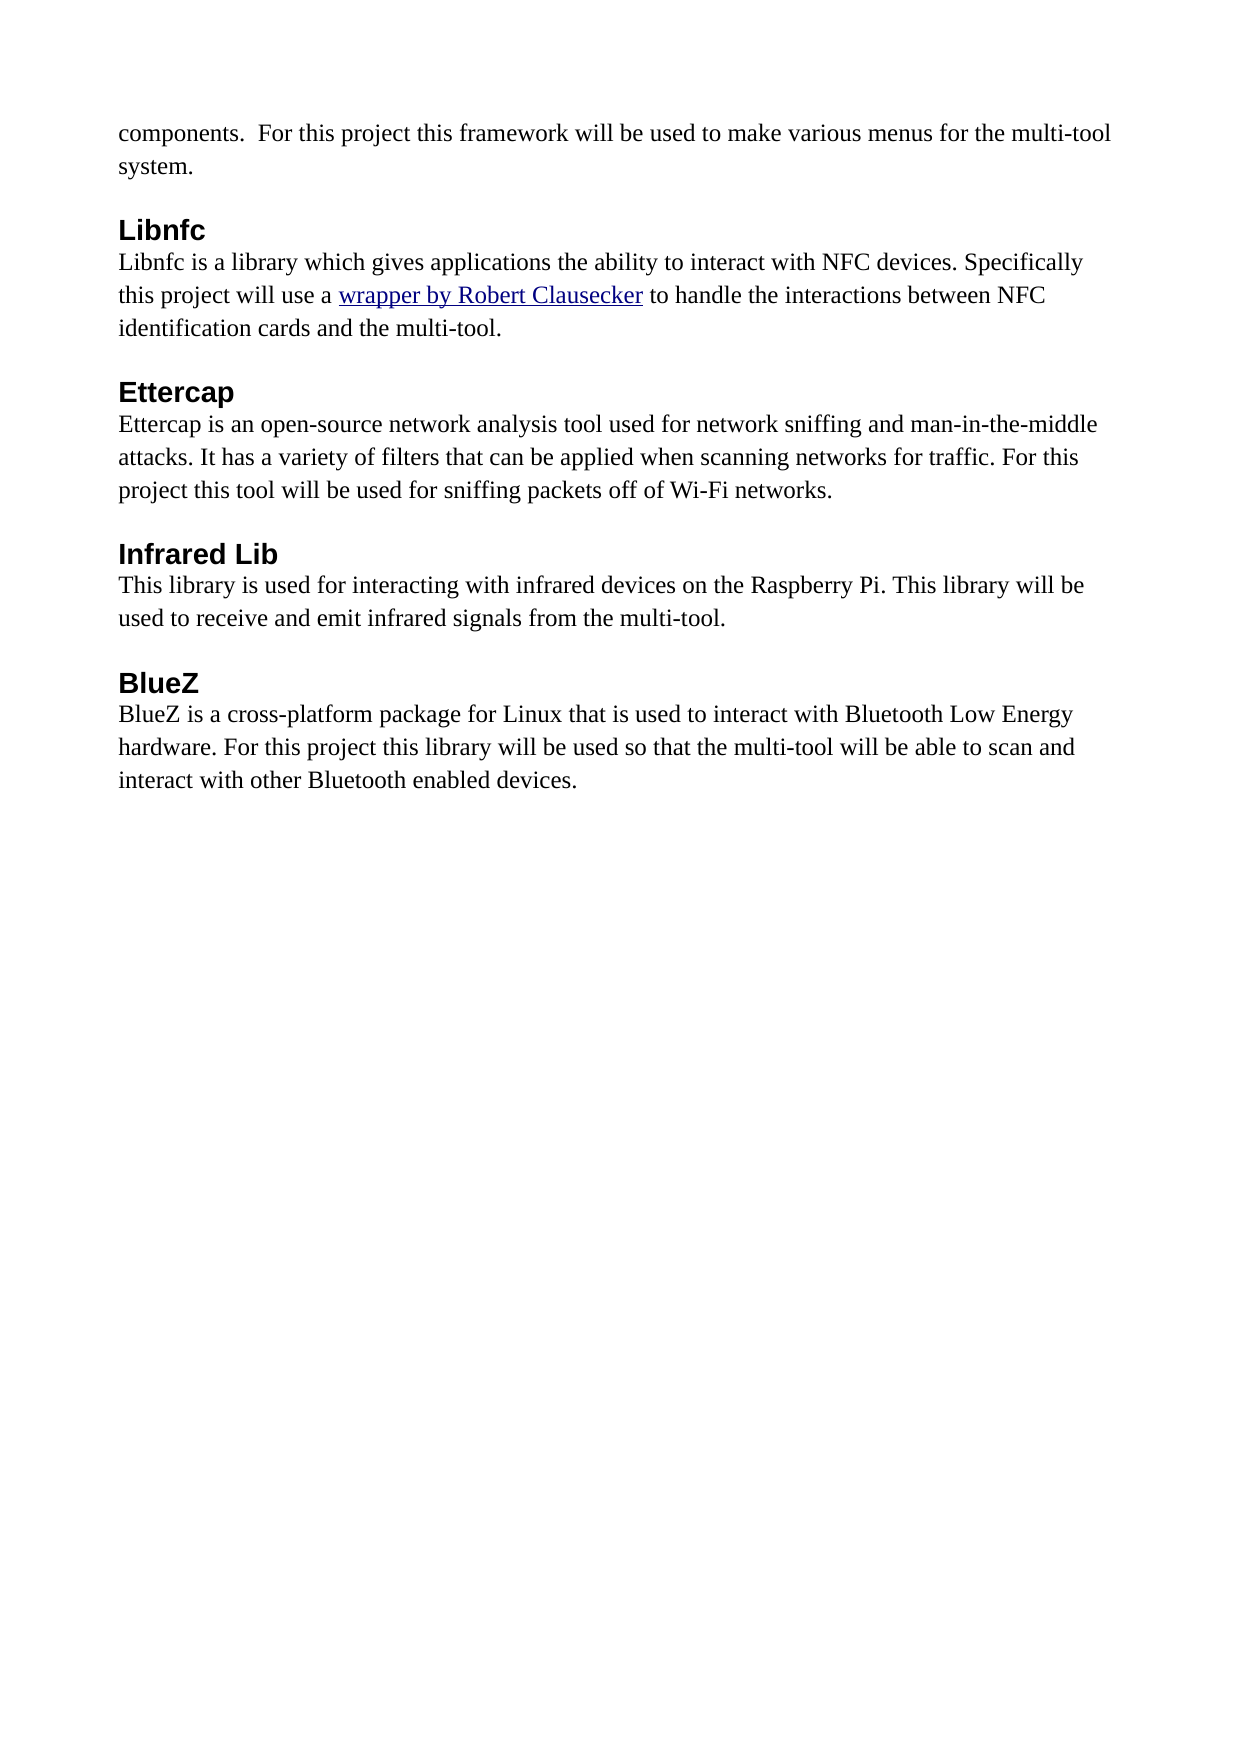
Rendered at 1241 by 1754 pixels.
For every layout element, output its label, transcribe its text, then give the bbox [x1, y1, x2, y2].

text Ettercap is an open-source network analysis tool used for network sniffing and man-in-the-middle attacks. It has a variety of filters that can be applied when scanning networks for traffic. For this project this tool will be used for sniffing packets off of Wi-Fi networks. [118, 409, 1122, 503]
subtitle Infrared Lib [118, 537, 1122, 570]
subtitle Ettercap [118, 375, 1122, 409]
text This library is used for interacting with infrared devices on the Raspberry Pi. This library will be used to receive and emit infrared signals from the multi-tool. [118, 570, 1122, 632]
text components. For this project this framework will be used to make various menus for the multi-tool system. [118, 118, 1122, 180]
subtitle BlueZ [118, 666, 1122, 699]
text BlueZ is a cross-platform package for Linux that is used to interact with Bluetooth Low Energy hardware. For this project this library will be used so that the multi-tool will be able to scan and interact with other Bluetooth enabled devices. [118, 699, 1122, 794]
text Libnfc is a library which gives applications the ability to interact with NFC devices. Specifically this project will use a wrapper by Robert Clausecker to handle the interactions between NFC identification cards and the multi-tool. [118, 247, 1122, 342]
subtitle Libnfc [118, 213, 1122, 247]
